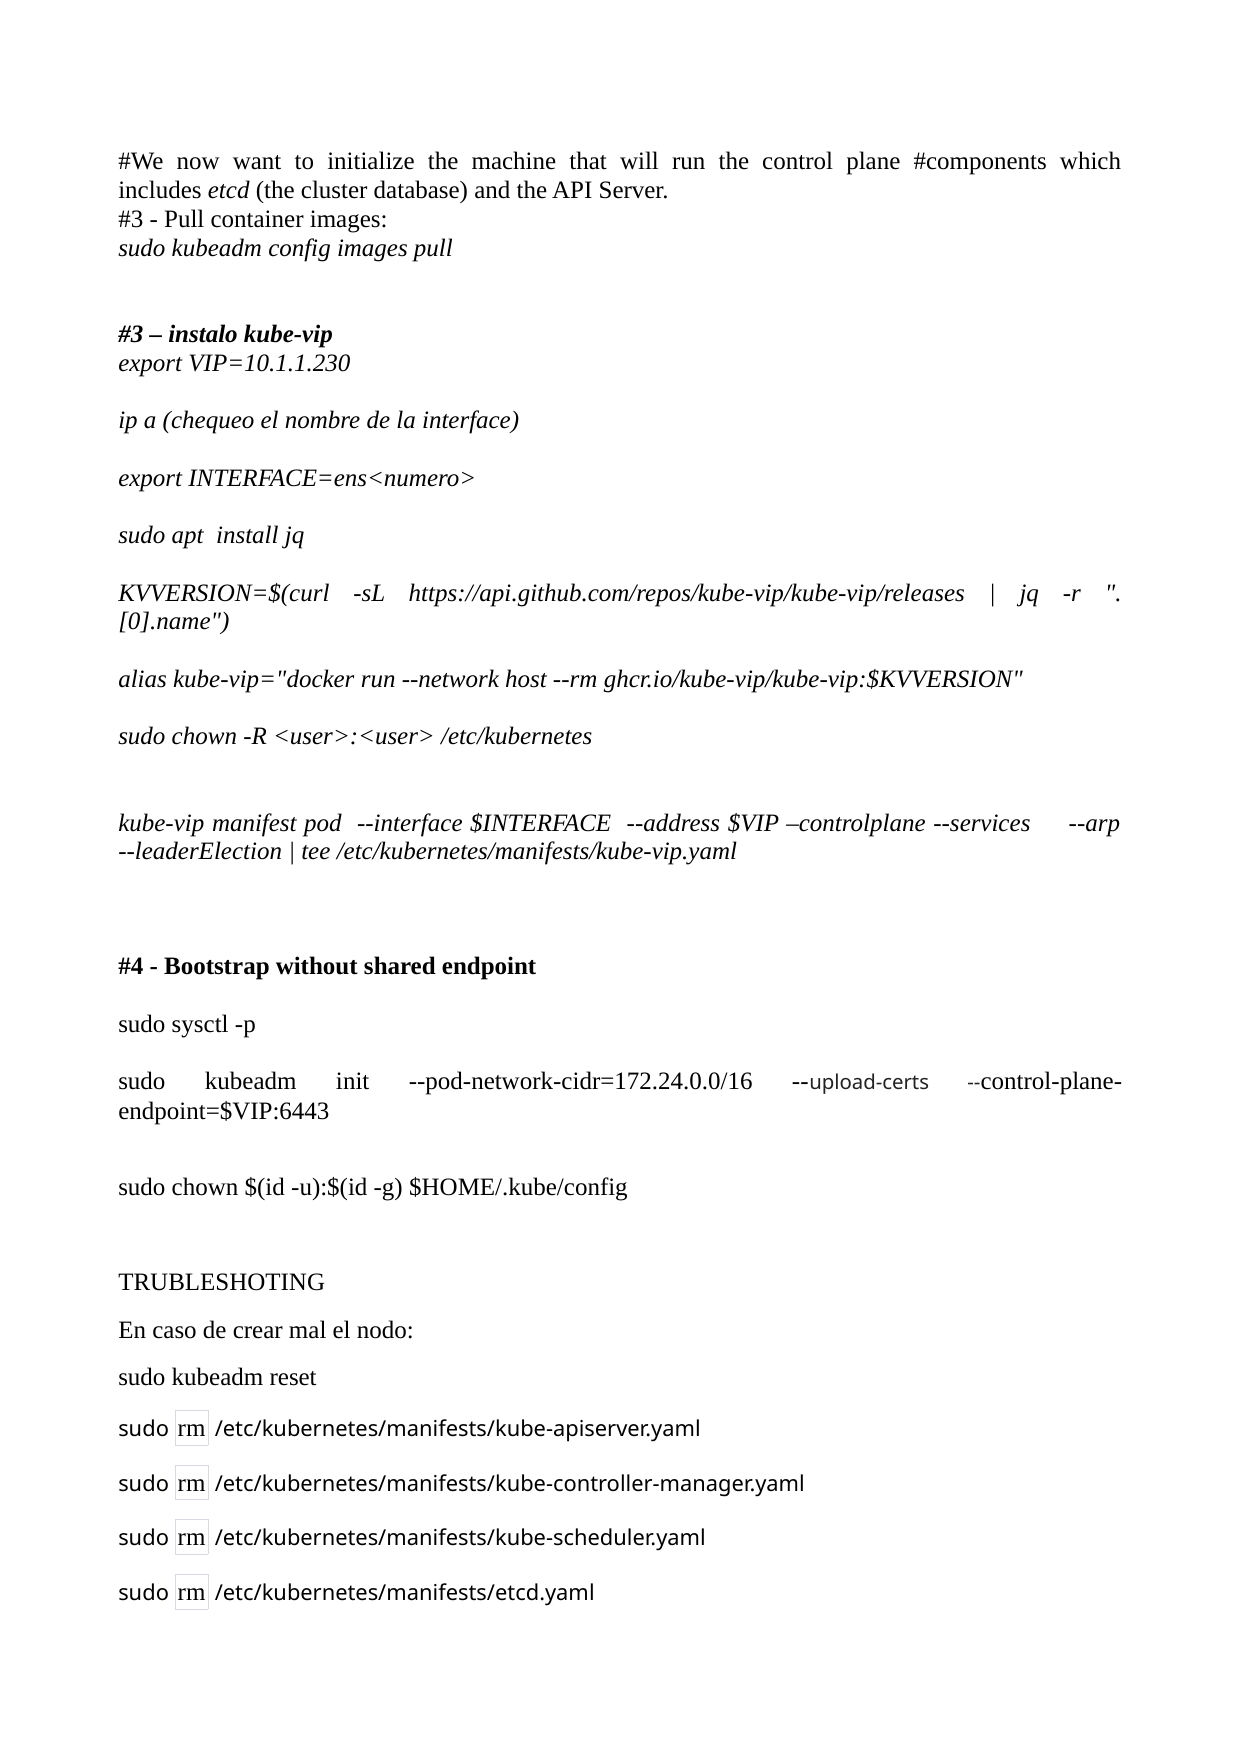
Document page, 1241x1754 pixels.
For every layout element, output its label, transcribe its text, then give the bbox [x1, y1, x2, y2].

text sudo [118, 1410, 175, 1445]
text rm [176, 1411, 208, 1445]
text sudo apt install jq [118, 520, 1122, 549]
text rm [176, 1575, 208, 1609]
text /etc/kubernetes/manifests/kube-scheduler.yaml [209, 1519, 1122, 1554]
text alias kube-vip="docker run --network host --rm ghcr.io/kube-vip/kube-vip:$KVVERSION" [118, 664, 1122, 693]
text sudo chown $(id -u):$(id -g) $HOME/.kube/config [118, 1172, 1122, 1201]
text /etc/kubernetes/manifests/kube-apiserver.yaml [209, 1410, 1122, 1445]
text export VIP=10.1.1.230 [118, 348, 1122, 376]
text sudo [118, 1465, 175, 1499]
text export INTERFACE=ens<numero> [118, 463, 1122, 491]
text rm [176, 1520, 208, 1554]
text sudo kubeadm init --pod-network-cidr=172.24.0.0/16 --upload-certs --control-plane-endpoint=$VIP:6443 [118, 1066, 1122, 1124]
text sudo [118, 1574, 175, 1609]
text ip a (chequeo el nombre de la interface) [118, 405, 1122, 434]
text sudo kubeadm reset [118, 1362, 1122, 1391]
text KVVERSION=$(curl -sL https://api.github.com/repos/kube-vip/kube-vip/releases | jq -r ".[0].name") [118, 578, 1122, 635]
text sudo [118, 1519, 175, 1554]
text sudo chown -R <user>:<user> /etc/kubernetes [118, 721, 1122, 750]
text rm [176, 1466, 208, 1499]
text #3 - Pull container images: [118, 204, 1122, 233]
text #3 – instalo kube-vip [118, 319, 1122, 348]
text /etc/kubernetes/manifests/etcd.yaml [209, 1574, 1122, 1609]
text kube-vip manifest pod --interface $INTERFACE --address $VIP –controlplane --services --arp --leaderElection | tee /etc/kubernetes/manifests/kube-vip.yaml [118, 808, 1122, 865]
text sudo sysctl -p [118, 1009, 1122, 1038]
text sudo kubeadm config images pull [118, 233, 1122, 261]
text /etc/kubernetes/manifests/kube-controller-manager.yaml [209, 1465, 1122, 1499]
text #4 - Bootstrap without shared endpoint [118, 951, 1122, 980]
text #We now want to initialize the machine that will run the control plane #components which includes etcd (the cluster database) and the API Server. [118, 146, 1122, 204]
text En caso de crear mal el nodo: [118, 1315, 1122, 1344]
text TRUBLESHOTING [118, 1267, 1122, 1296]
